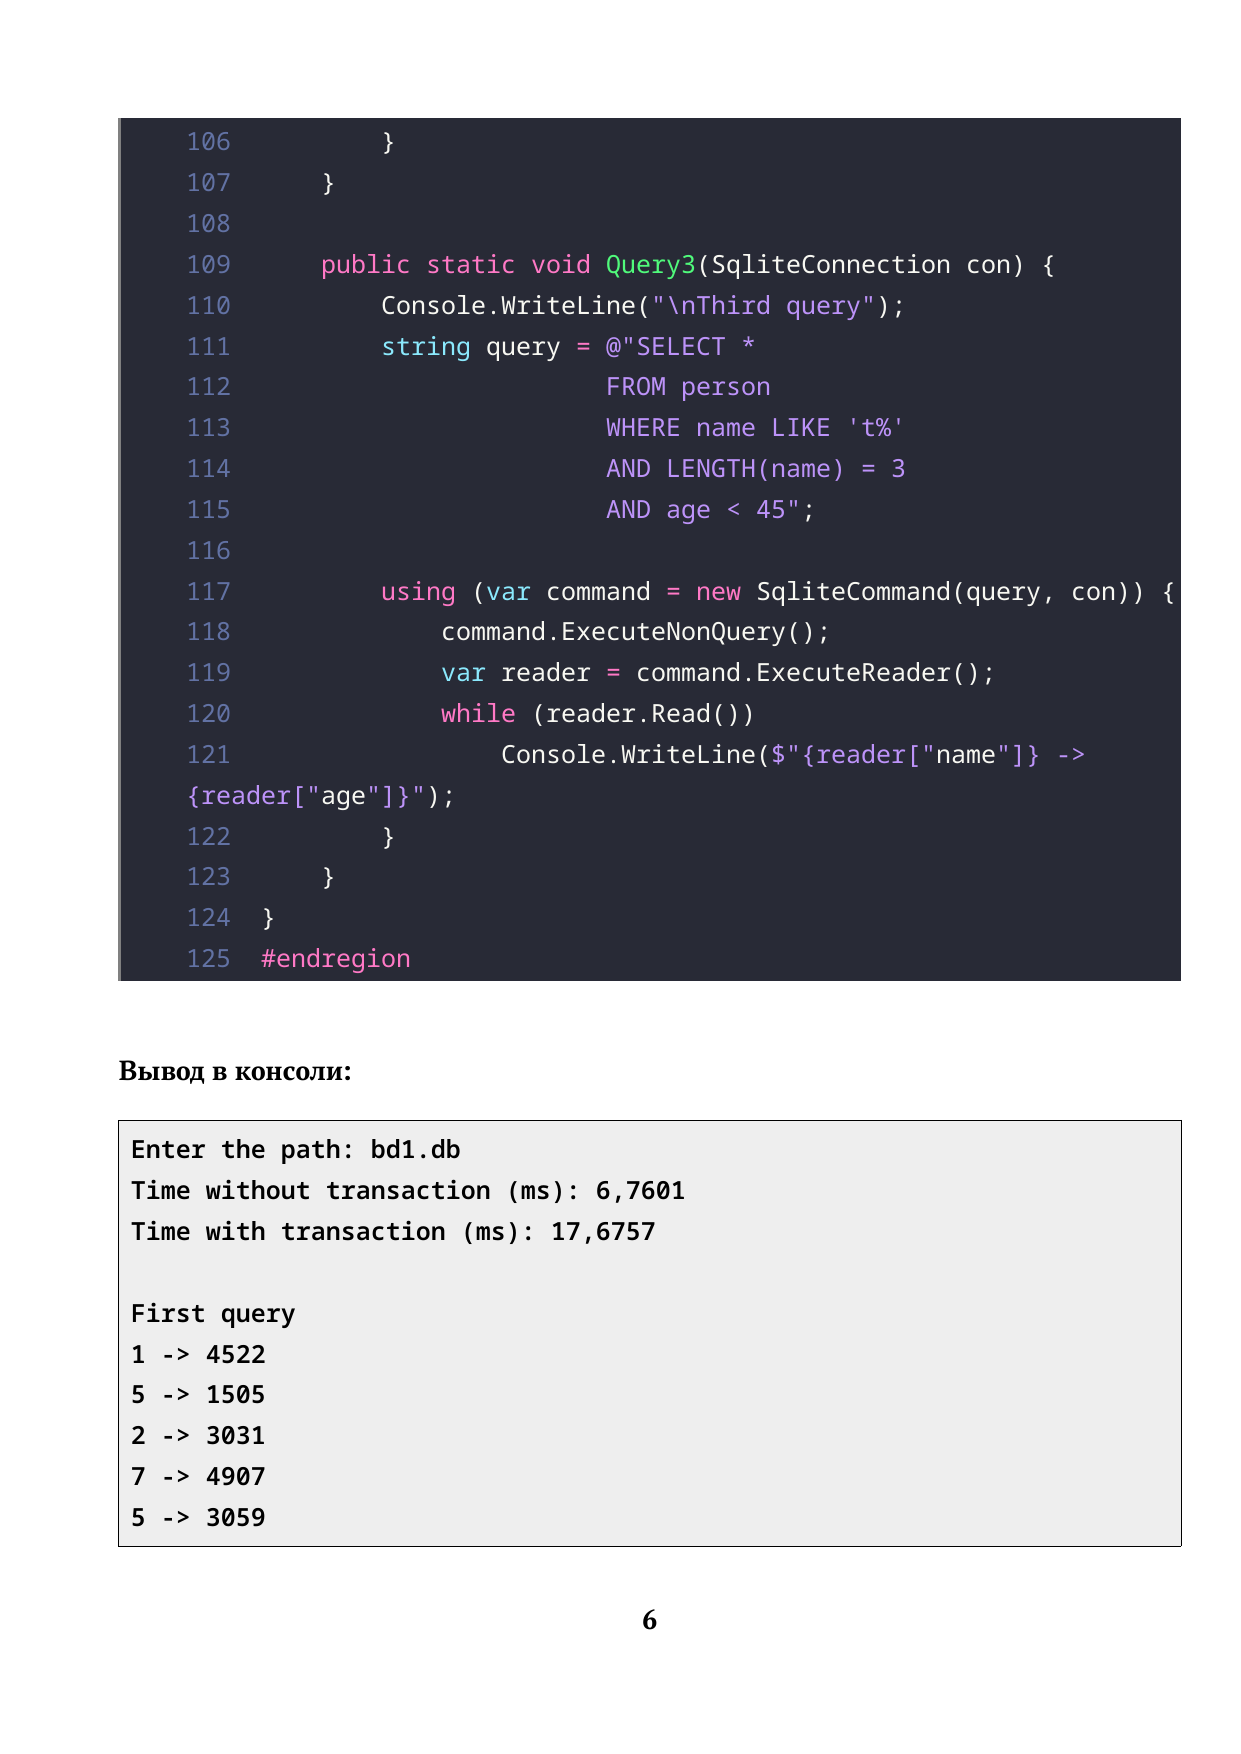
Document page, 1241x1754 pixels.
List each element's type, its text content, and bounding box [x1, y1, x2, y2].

text Enter the path: bd1.db [119, 1121, 1181, 1161]
text 123 } [121, 853, 1181, 893]
text 117 using (var command = new SqliteCommand(query, con)) { [121, 567, 1181, 607]
text 119 var reader = command.ExecuteReader(); [121, 649, 1181, 689]
text 125 #endregion [121, 935, 1181, 981]
text 120 while (reader.Read()) [121, 690, 1181, 730]
text 111 string query = @"SELECT * [121, 322, 1181, 362]
text 108 [121, 200, 1181, 240]
text 115 AND age < 45"; [121, 486, 1181, 526]
text 5 -> 3059 [119, 1487, 1181, 1546]
text 5 -> 1505 [119, 1365, 1181, 1406]
text 116 [121, 526, 1181, 566]
text 121 Console.WriteLine($"{reader["name"]} -> {reader["age"]}"); [121, 731, 1181, 811]
text 1 -> 4522 [119, 1324, 1181, 1365]
text 118 command.ExecuteNonQuery(); [121, 608, 1181, 648]
text 112 FROM person [121, 363, 1181, 403]
text 7 -> 4907 [119, 1446, 1181, 1487]
text Time with transaction (ms): 17,6757 [119, 1201, 1181, 1242]
text Вывод в консоли: [118, 1053, 1181, 1087]
text 122 } [121, 812, 1181, 852]
text 113 WHERE name LIKE 't%' [121, 404, 1181, 444]
text 107 } [121, 159, 1181, 199]
text 124 } [121, 894, 1181, 934]
text 109 public static void Query3(SqliteConnection con) { [121, 241, 1181, 281]
text First query [119, 1283, 1181, 1324]
text 114 AND LENGTH(name) = 3 [121, 445, 1181, 485]
text 106 } [121, 118, 1181, 158]
text 2 -> 3031 [119, 1406, 1181, 1446]
text Time without transaction (ms): 6,7601 [119, 1161, 1181, 1201]
text 110 Console.WriteLine("\nThird query"); [121, 281, 1181, 321]
